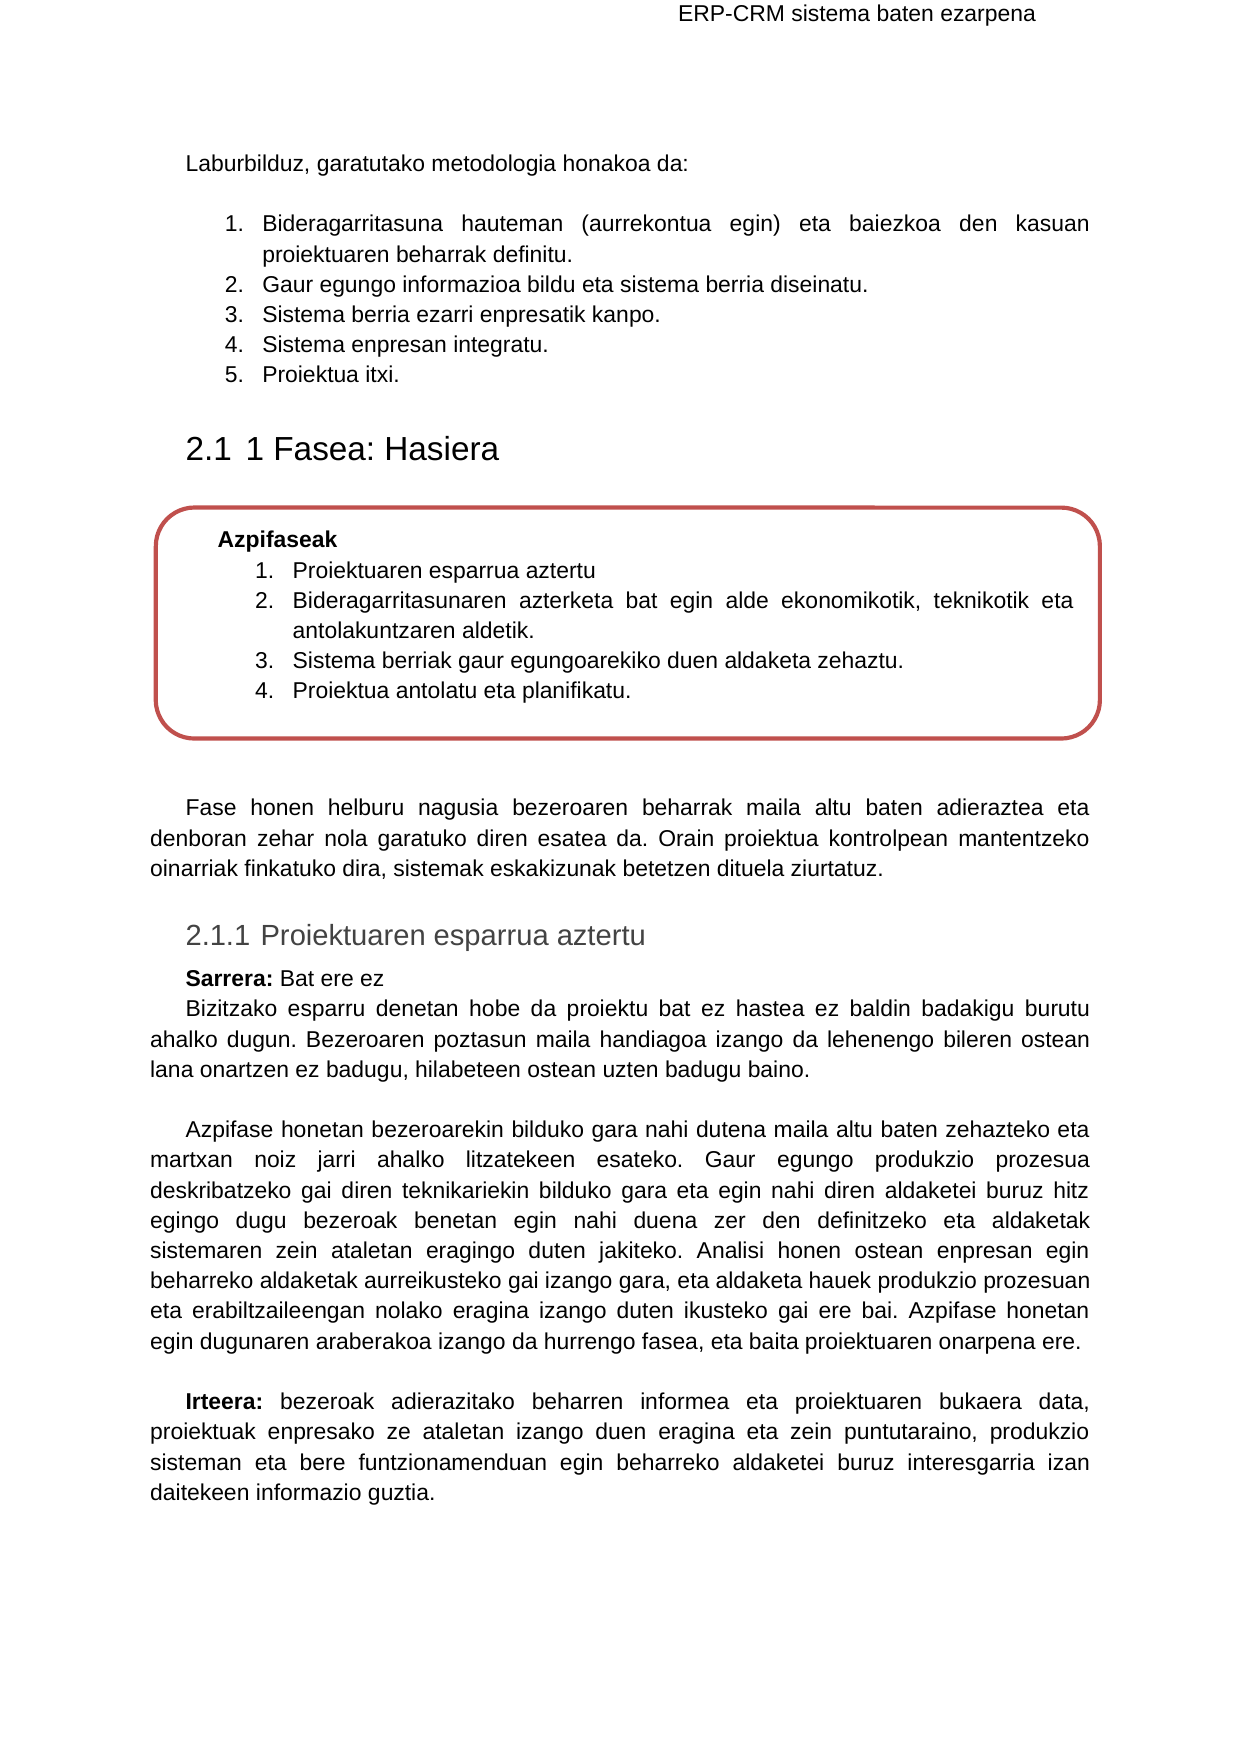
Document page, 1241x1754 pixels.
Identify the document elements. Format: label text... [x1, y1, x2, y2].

text Fase honen helburu nagusia bezeroaren beharrak maila altu baten adieraztea eta denboran zehar nola garatuko diren esatea da. Orain proiektua kontrolpean mantentzeko oinarriak finkatuko dira, sistemak eskakizunak betetzen dituela ziurtatuz. [150, 794, 1090, 881]
list Gaur egungo informazioa bildu eta sistema berria diseinatu. [224, 271, 1090, 297]
list Bideragarritasuna hauteman (aurrekontua egin) eta baiezkoa den kasuan proiektuaren beharrak definitu. [224, 210, 1090, 267]
list Proiektua antolatu eta planifikatu. [255, 677, 1073, 704]
text Sarrera: Bat ere ez [150, 965, 1090, 992]
list Sistema berria ezarri enpresatik kanpo. [224, 301, 1090, 327]
list Sistema berriak gaur egungoarekiko duen aldaketa zehaztu. [255, 647, 1073, 673]
list Proiektuaren esparrua aztertu [255, 557, 1073, 583]
subtitle Proiektuaren esparrua aztertu [185, 918, 1090, 952]
list Bideragarritasunaren azterketa bat egin alde ekonomikotik, teknikotik eta antolakuntzaren aldetik. [255, 587, 1073, 643]
text Azpifase honetan bezeroarekin bilduko gara nahi dutena maila altu baten zehazteko eta martxan noiz jarri ahalko litzatekeen esateko. Gaur egungo produkzio prozesua deskribatzeko gai diren teknikariekin bilduko gara eta egin nahi diren aldaketei buruz hitz egingo dugu bezeroak benetan egin nahi duena zer den definitzeko eta aldaketak sistemaren zein ataletan eragingo duten jakiteko. Analisi honen ostean enpresan egin beharreko aldaketak aurreikusteko gai izango gara, eta aldaketa hauek produkzio prozesuan eta erabiltzaileengan nolako eragina izango duten ikusteko gai ere bai. Azpifase honetan egin dugunaren araberakoa izango da hurrengo fasea, eta baita proiektuaren onarpena ere. [150, 1116, 1090, 1354]
text Irteera: bezeroak adierazitako beharren informea eta proiektuaren bukaera data, proiektuak enpresako ze ataletan izango duen eragina eta zein puntutaraino, produkzio sisteman eta bere funtzionamenduan egin beharreko aldaketei buruz interesgarria izan daitekeen informazio guztia. [150, 1388, 1090, 1505]
subtitle 1 Fasea: Hasiera [185, 429, 1090, 468]
list Azpifaseak [182, 526, 1073, 553]
text Laburbilduz, garatutako metodologia honakoa da: [150, 150, 1090, 176]
text Bizitzako esparru denetan hobe da proiektu bat ez hastea ez baldin badakigu burutu ahalko dugun. Bezeroaren poztasun maila handiagoa izango da lehenengo bileren ostean lana onartzen ez badugu, hilabeteen ostean uzten badugu baino. [150, 995, 1090, 1082]
list Sistema enpresan integratu. [224, 331, 1090, 358]
list Proiektua itxi. [224, 361, 1090, 388]
